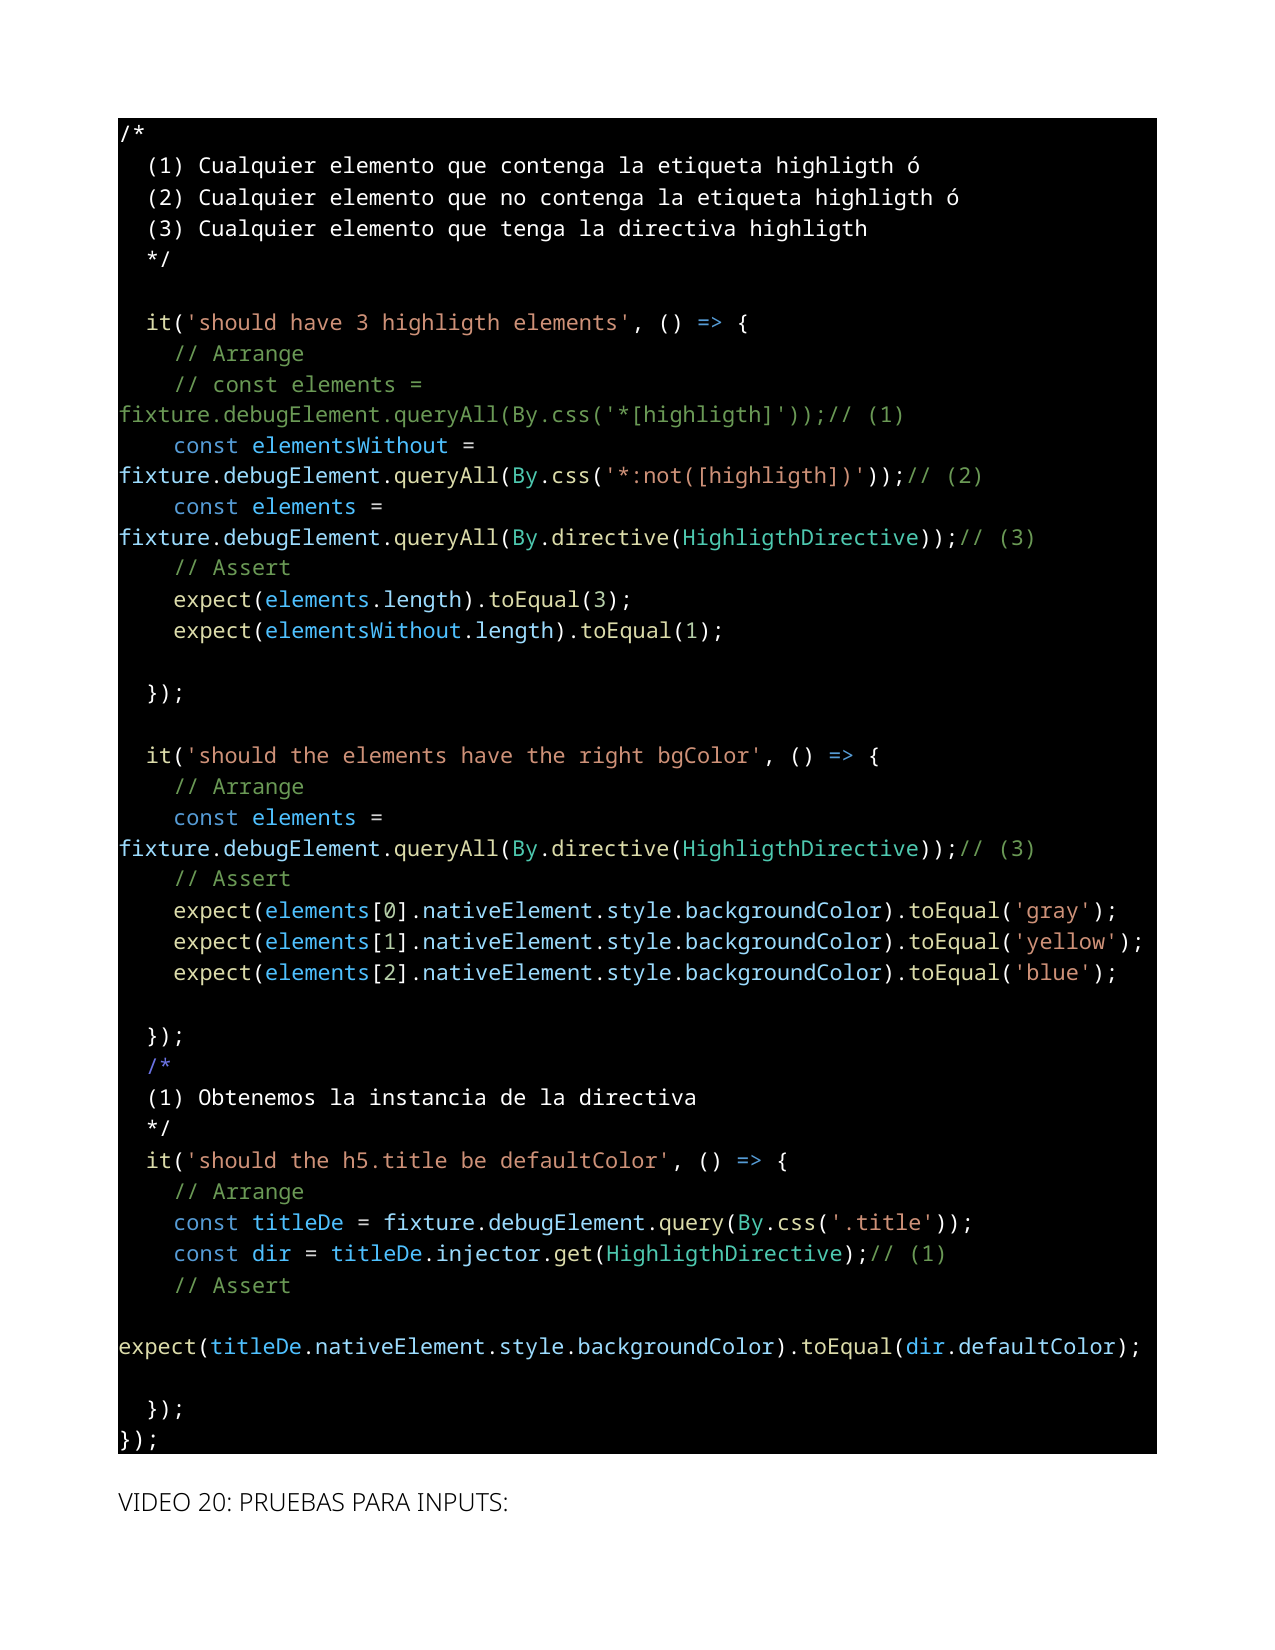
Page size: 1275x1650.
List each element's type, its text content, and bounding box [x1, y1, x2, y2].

text // Arrange [118, 337, 1157, 368]
text expect(elements[1].nativeElement.style.backgroundColor).toEqual('yellow'); [118, 925, 1157, 956]
text expect(elements[2].nativeElement.style.backgroundColor).toEqual('blue'); [118, 956, 1157, 987]
text }); [118, 676, 1157, 707]
text // const elements = fixture.debugElement.queryAll(By.css('*[highligth]'));// (1) [118, 368, 1157, 429]
text }); [118, 1392, 1157, 1423]
text // Arrange [118, 770, 1157, 801]
text */ [118, 243, 1157, 274]
text VIDEO 20: PRUEBAS PARA INPUTS: [118, 1484, 1157, 1518]
text // Arrange [118, 1175, 1157, 1206]
text const dir = titleDe.injector.get(HighligthDirective);// (1) [118, 1237, 1157, 1268]
text // Assert [118, 551, 1157, 582]
text }); [118, 1423, 1157, 1454]
text it('should the elements have the right bgColor', () => { [118, 739, 1157, 770]
text expect(elementsWithout.length).toEqual(1); [118, 614, 1157, 645]
text expect(elements.length).toEqual(3); [118, 582, 1157, 614]
text (2) Cualquier elemento que no contenga la etiqueta highligth ó [118, 181, 1157, 212]
text expect(elements[0].nativeElement.style.backgroundColor).toEqual('gray'); [118, 893, 1157, 925]
text const elements = fixture.debugElement.queryAll(By.directive(HighligthDirective));// (3) [118, 801, 1157, 862]
text const elements = fixture.debugElement.queryAll(By.directive(HighligthDirective));// (3) [118, 490, 1157, 551]
text }); [118, 1018, 1157, 1050]
text /* [118, 1050, 1157, 1081]
text it('should the h5.title be defaultColor', () => { [118, 1143, 1157, 1175]
text const titleDe = fixture.debugElement.query(By.css('.title')); [118, 1206, 1157, 1237]
text (1) Cualquier elemento que contenga la etiqueta highligth ó [118, 149, 1157, 181]
text */ [118, 1112, 1157, 1143]
text (3) Cualquier elemento que tenga la directiva highligth [118, 212, 1157, 243]
text it('should have 3 highligth elements', () => { [118, 306, 1157, 337]
text const elementsWithout = fixture.debugElement.queryAll(By.css('*:not([highligth])'));// (2) [118, 429, 1157, 490]
text // Assert [118, 1268, 1157, 1300]
text /* [118, 118, 1157, 149]
text (1) Obtenemos la instancia de la directiva [118, 1081, 1157, 1112]
text // Assert [118, 862, 1157, 893]
text expect(titleDe.nativeElement.style.backgroundColor).toEqual(dir.defaultColor); [118, 1300, 1157, 1361]
